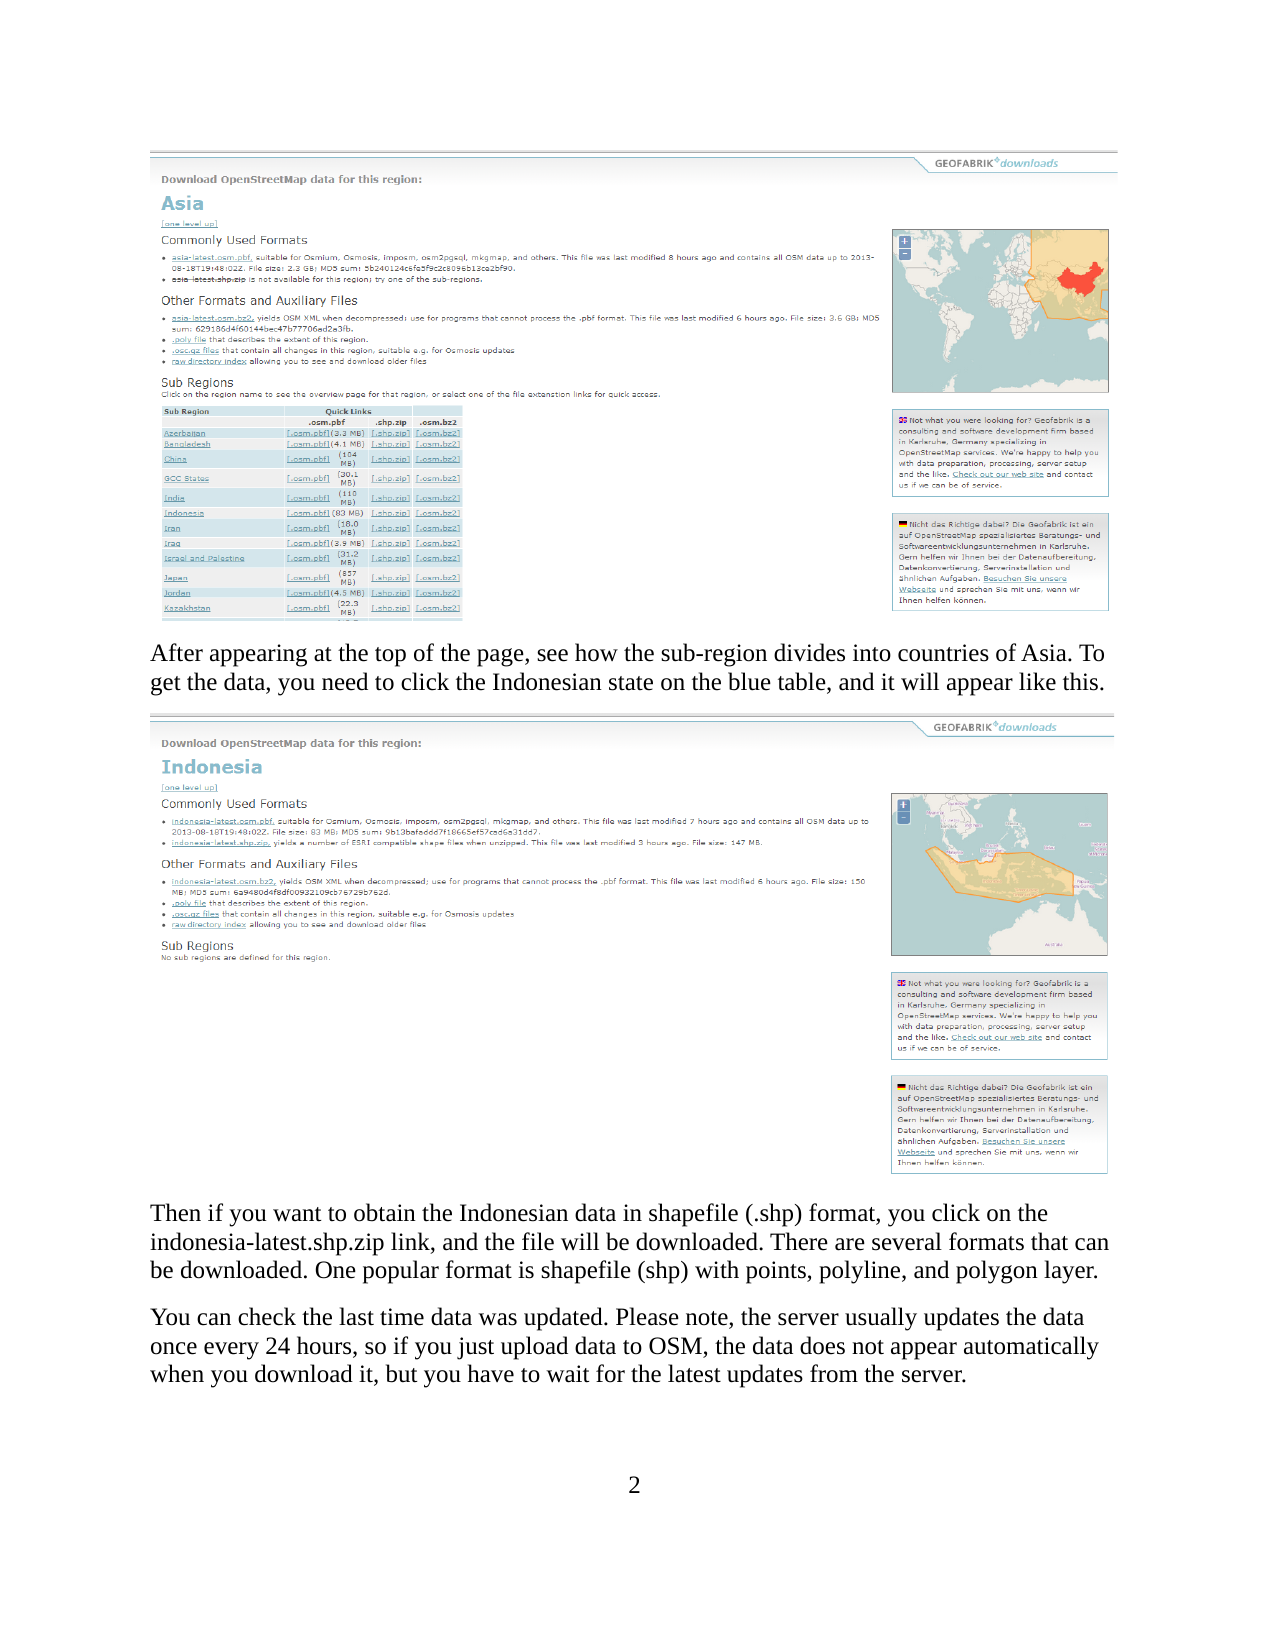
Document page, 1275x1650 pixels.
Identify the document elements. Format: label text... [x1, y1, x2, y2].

picture [150, 150, 1118, 621]
text Then if you want to obtain the Indonesian data in shapefile (.shp) format, you click on the indonesia-latest.shp.zip link, and the file will be downloaded. There are several formats that can be downloaded. One popular format is shapefile (shp) with points, polyline, and polygon layer. [150, 1198, 1125, 1284]
text You can check the last time data was updated. Please note, the server usually updates the data once every 24 hours, so if you just upload data to OSM, the data does not appear automatically when you download it, but you have to wait for the latest updates from the server. [150, 1302, 1125, 1388]
picture [150, 713, 1115, 1180]
text After appearing at the top of the page, see how the sub-region divides into countries of Asia. To get the data, you need to click the Indonesian state on the blue table, and it will appear like this. [150, 638, 1125, 696]
